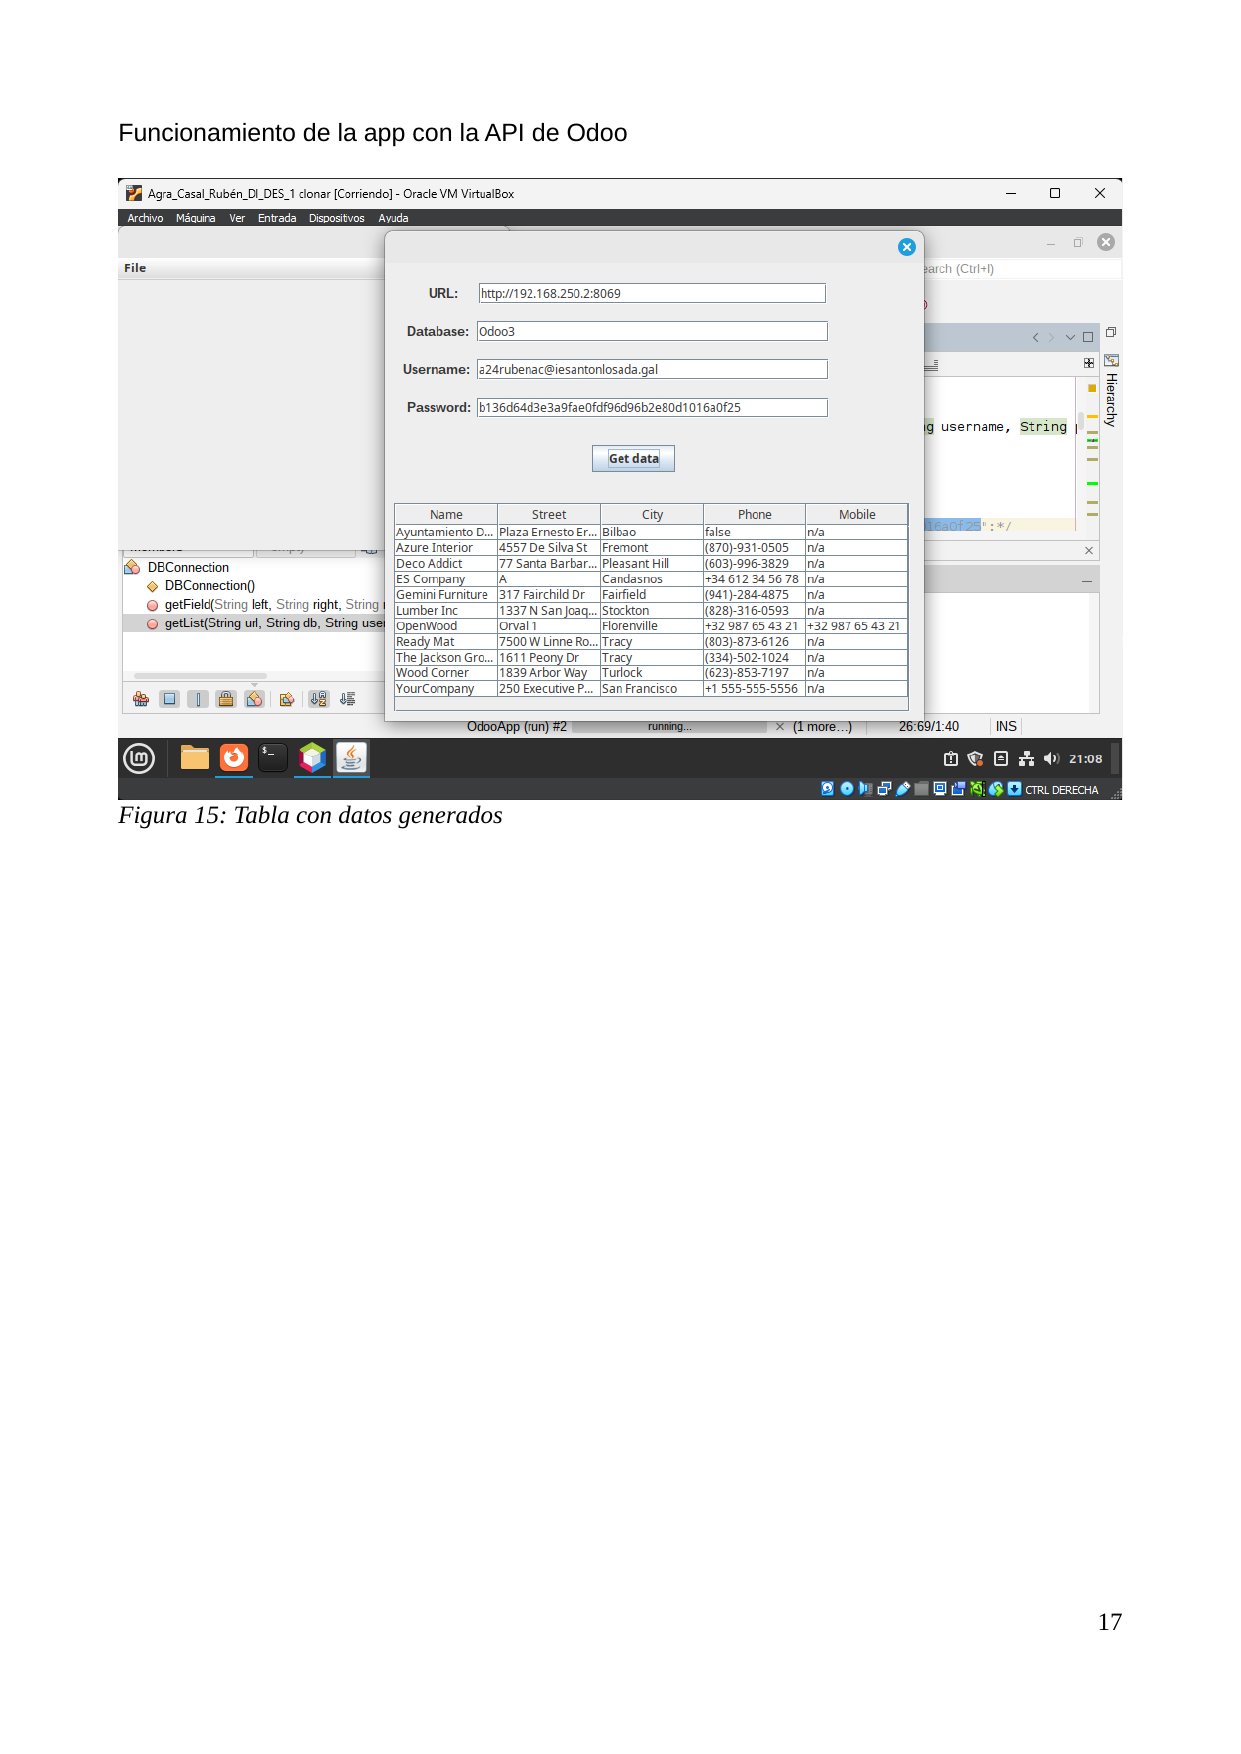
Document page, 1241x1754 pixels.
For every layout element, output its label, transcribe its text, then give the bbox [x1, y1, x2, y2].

picture [118, 178, 1123, 800]
text Funcionamiento de la app con la API de Odoo [118, 118, 1122, 147]
text Figura 15: Tabla con datos generados [118, 800, 1122, 829]
